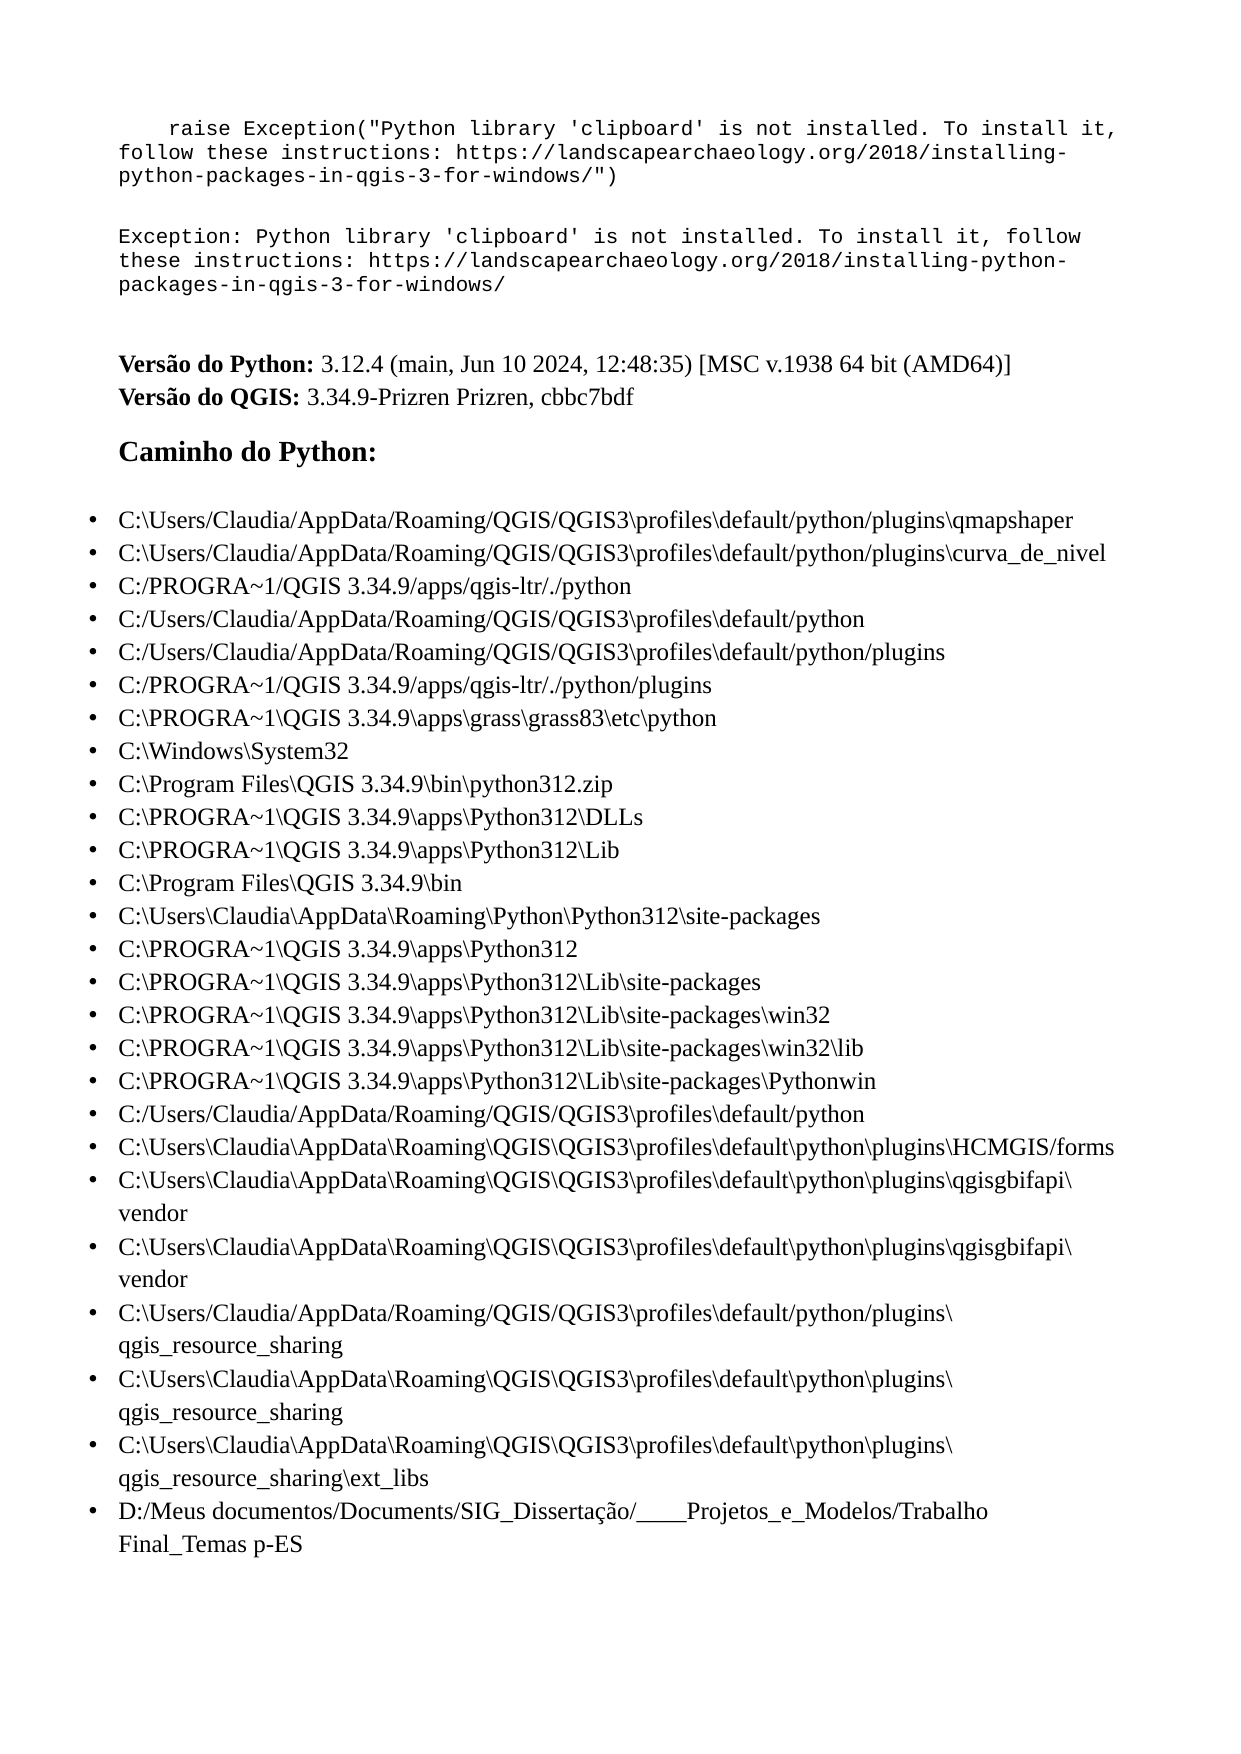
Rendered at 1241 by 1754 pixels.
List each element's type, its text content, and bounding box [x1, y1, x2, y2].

list C:\Users\Claudia\AppData\Roaming\QGIS\QGIS3\profiles\default\python\plugins\qgisgbifapi\vendor [118, 1232, 1122, 1293]
list C:\Users\Claudia\AppData\Roaming\QGIS\QGIS3\profiles\default\python\plugins\qgisgbifapi\vendor [118, 1166, 1122, 1227]
list C:\Program Files\QGIS 3.34.9\bin\python312.zip [118, 769, 1122, 798]
list C:\Users/Claudia/AppData/Roaming/QGIS/QGIS3\profiles\default/python/plugins\curva_de_nivel [118, 538, 1122, 567]
text Exception: Python library 'clipboard' is not installed. To install it, follow these instructions: https://landscapearchaeology.org/2018/installing-python-packages-in-qgis-3-for-windows/ [118, 227, 1122, 297]
list C:\PROGRA~1\QGIS 3.34.9\apps\Python312\Lib\site-packages\win32 [118, 1000, 1122, 1029]
list C:\PROGRA~1\QGIS 3.34.9\apps\Python312\DLLs [118, 802, 1122, 831]
list C:/Users/Claudia/AppData/Roaming/QGIS/QGIS3\profiles\default/python [118, 604, 1122, 633]
list C:/Users/Claudia/AppData/Roaming/QGIS/QGIS3\profiles\default/python/plugins [118, 637, 1122, 666]
list D:/Meus documentos/Documents/SIG_Dissertação/____Projetos_e_Modelos/Trabalho Final_Temas p-ES [118, 1496, 1122, 1557]
list C:\Program Files\QGIS 3.34.9\bin [118, 868, 1122, 897]
list C:\Users\Claudia\AppData\Roaming\Python\Python312\site-packages [118, 901, 1122, 930]
list C:/PROGRA~1/QGIS 3.34.9/apps/qgis-ltr/./python/plugins [118, 670, 1122, 699]
list C:\PROGRA~1\QGIS 3.34.9\apps\Python312 [118, 934, 1122, 963]
list C:/PROGRA~1/QGIS 3.34.9/apps/qgis-ltr/./python [118, 571, 1122, 600]
list C:\Users\Claudia\AppData\Roaming\QGIS\QGIS3\profiles\default\python\plugins\qgis_resource_sharing\ext_libs [118, 1430, 1122, 1491]
list C:\Windows\System32 [118, 736, 1122, 765]
list C:\PROGRA~1\QGIS 3.34.9\apps\Python312\Lib\site-packages [118, 967, 1122, 996]
list C:\Users/Claudia/AppData/Roaming/QGIS/QGIS3\profiles\default/python/plugins\qmapshaper [118, 505, 1122, 534]
list C:/Users/Claudia/AppData/Roaming/QGIS/QGIS3\profiles\default/python [118, 1099, 1122, 1128]
list C:\PROGRA~1\QGIS 3.34.9\apps\Python312\Lib\site-packages\win32\lib [118, 1033, 1122, 1062]
list C:\Users\Claudia\AppData\Roaming\QGIS\QGIS3\profiles\default\python\plugins\HCMGIS/forms [118, 1132, 1122, 1161]
list C:\PROGRA~1\QGIS 3.34.9\apps\Python312\Lib [118, 835, 1122, 864]
list C:\Users/Claudia/AppData/Roaming/QGIS/QGIS3\profiles\default/python/plugins\qgis_resource_sharing [118, 1298, 1122, 1359]
subtitle Caminho do Python: [118, 434, 1122, 468]
text Versão do Python: 3.12.4 (main, Jun 10 2024, 12:48:35) [MSC v.1938 64 bit (AMD64)] Versão do QGIS: 3.34.9-Prizren Prizren, cbbc7bdf [118, 316, 1122, 411]
list C:\PROGRA~1\QGIS 3.34.9\apps\grass\grass83\etc\python [118, 703, 1122, 732]
list C:\Users\Claudia\AppData\Roaming\QGIS\QGIS3\profiles\default\python\plugins\qgis_resource_sharing [118, 1364, 1122, 1425]
text raise Exception("Python library 'clipboard' is not installed. To install it, follow these instructions: https://landscapearchaeology.org/2018/installing-python-packages-in-qgis-3-for-windows/") [118, 118, 1122, 189]
list C:\PROGRA~1\QGIS 3.34.9\apps\Python312\Lib\site-packages\Pythonwin [118, 1066, 1122, 1095]
